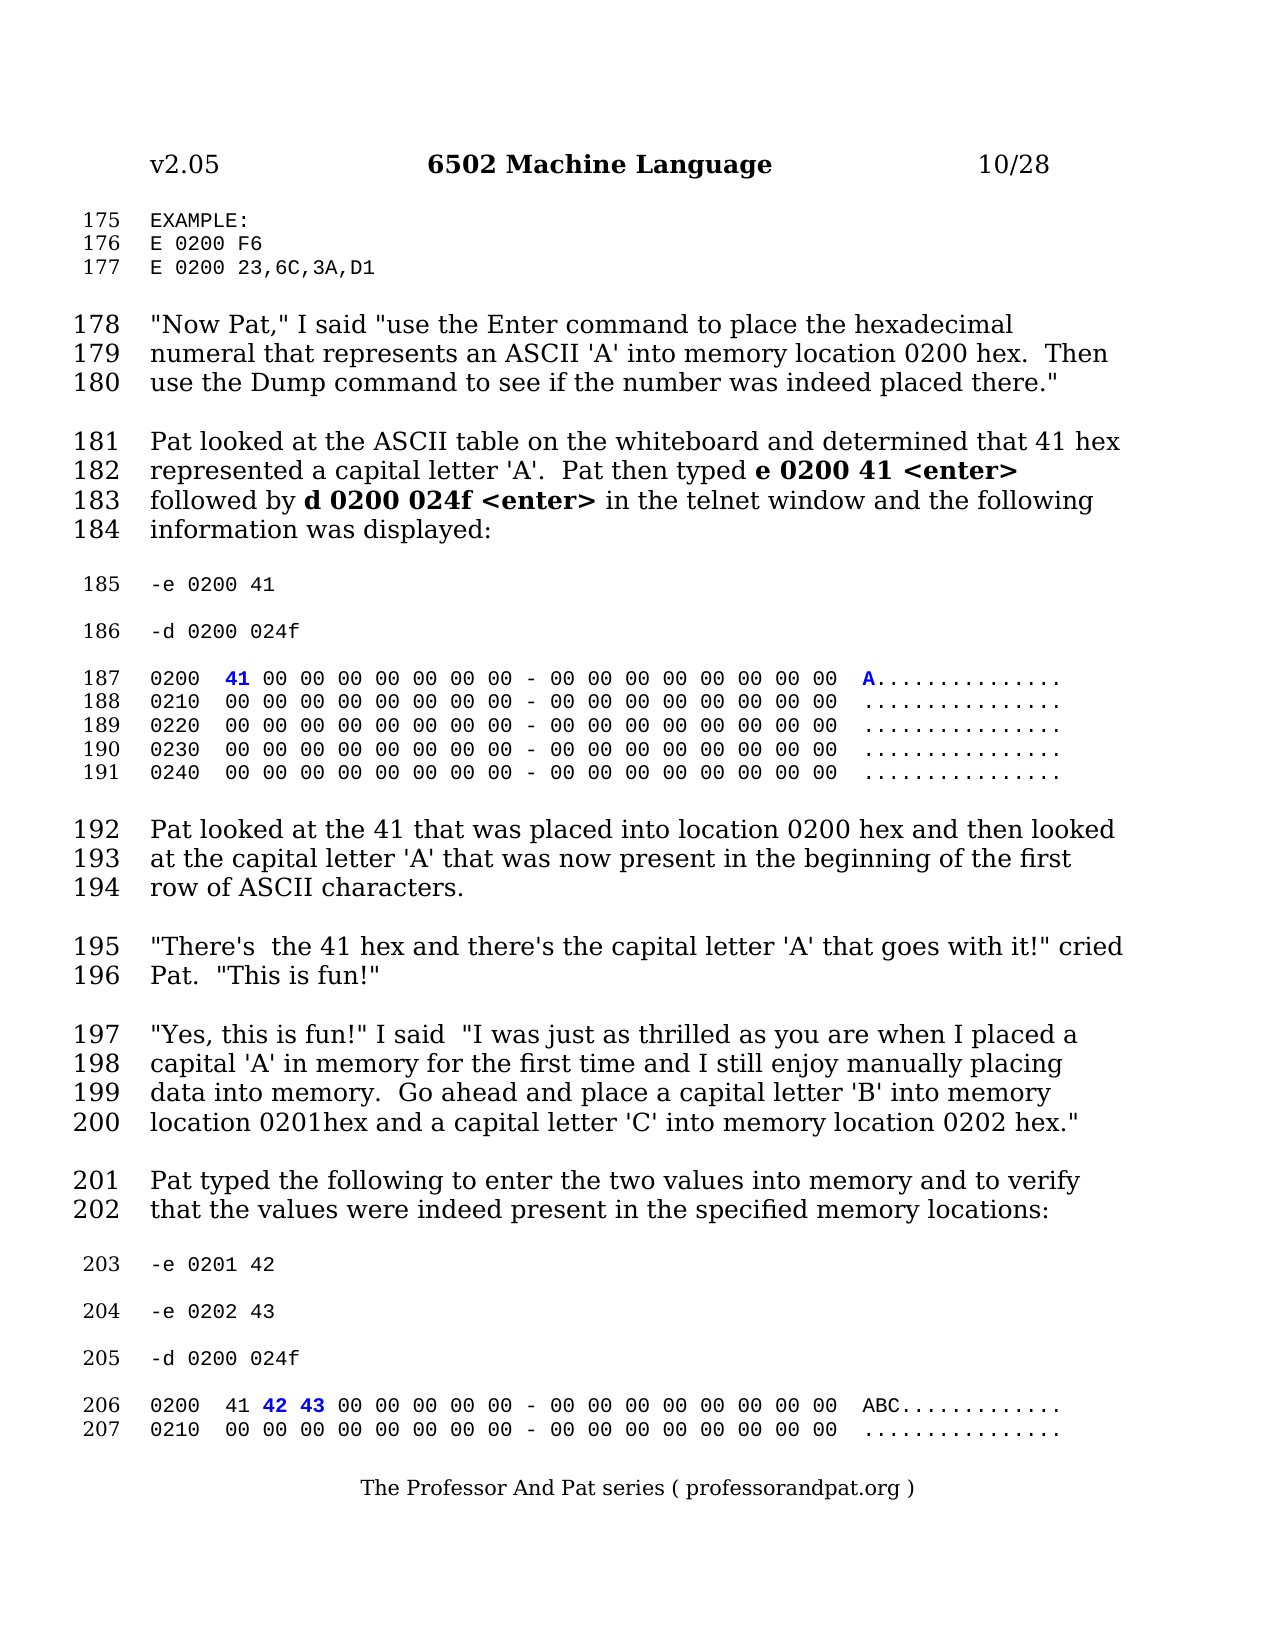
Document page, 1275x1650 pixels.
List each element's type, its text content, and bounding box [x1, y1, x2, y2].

text Pat looked at the ASCII table on the whiteboard and determined that 41 hex represented a capital letter 'A'. Pat then typed e 0200 41 <enter> followed by d 0200 024f <enter> in the telnet window and the following information was displayed: [150, 427, 1125, 545]
text 0230 00 00 00 00 00 00 00 00 - 00 00 00 00 00 00 00 00 ................ [150, 739, 1125, 762]
text -d 0200 024f [150, 621, 1125, 644]
text 0200 41 42 43 00 00 00 00 00 - 00 00 00 00 00 00 00 00 ABC............. [150, 1395, 1125, 1419]
text 0210 00 00 00 00 00 00 00 00 - 00 00 00 00 00 00 00 00 ................ [150, 692, 1125, 715]
text EXAMPLE: [150, 210, 1125, 233]
text -e 0201 42 [150, 1254, 1125, 1278]
text 0220 00 00 00 00 00 00 00 00 - 00 00 00 00 00 00 00 00 ................ [150, 715, 1125, 739]
text Pat typed the following to enter the two values into memory and to verify that the values were indeed present in the specified memory locations: [150, 1166, 1125, 1225]
text 0200 41 00 00 00 00 00 00 00 - 00 00 00 00 00 00 00 00 A............... [150, 668, 1125, 692]
text E 0200 23,6C,3A,D1 [150, 257, 1125, 281]
text "Yes, this is fun!" I said "I was just as thrilled as you are when I placed a capital 'A' in memory for the first time and I still enjoy manually placing data into memory. Go ahead and place a capital letter 'B' into memory location 0201hex and a capital letter 'C' into memory location 0202 hex." [150, 1020, 1125, 1137]
text -e 0202 43 [150, 1301, 1125, 1325]
text -e 0200 41 [150, 574, 1125, 597]
text "There's the 41 hex and there's the capital letter 'A' that goes with it!" cried Pat. "This is fun!" [150, 932, 1125, 991]
text 0210 00 00 00 00 00 00 00 00 - 00 00 00 00 00 00 00 00 ................ [150, 1419, 1125, 1442]
text 0240 00 00 00 00 00 00 00 00 - 00 00 00 00 00 00 00 00 ................ [150, 762, 1125, 786]
text -d 0200 024f [150, 1348, 1125, 1372]
text Pat looked at the 41 that was placed into location 0200 hex and then looked at the capital letter 'A' that was now present in the beginning of the first row of ASCII characters. [150, 815, 1125, 903]
text "Now Pat," I said "use the Enter command to place the hexadecimal numeral that represents an ASCII 'A' into memory location 0200 hex. Then use the Dump command to see if the number was indeed placed there." [150, 310, 1125, 398]
text E 0200 F6 [150, 233, 1125, 257]
